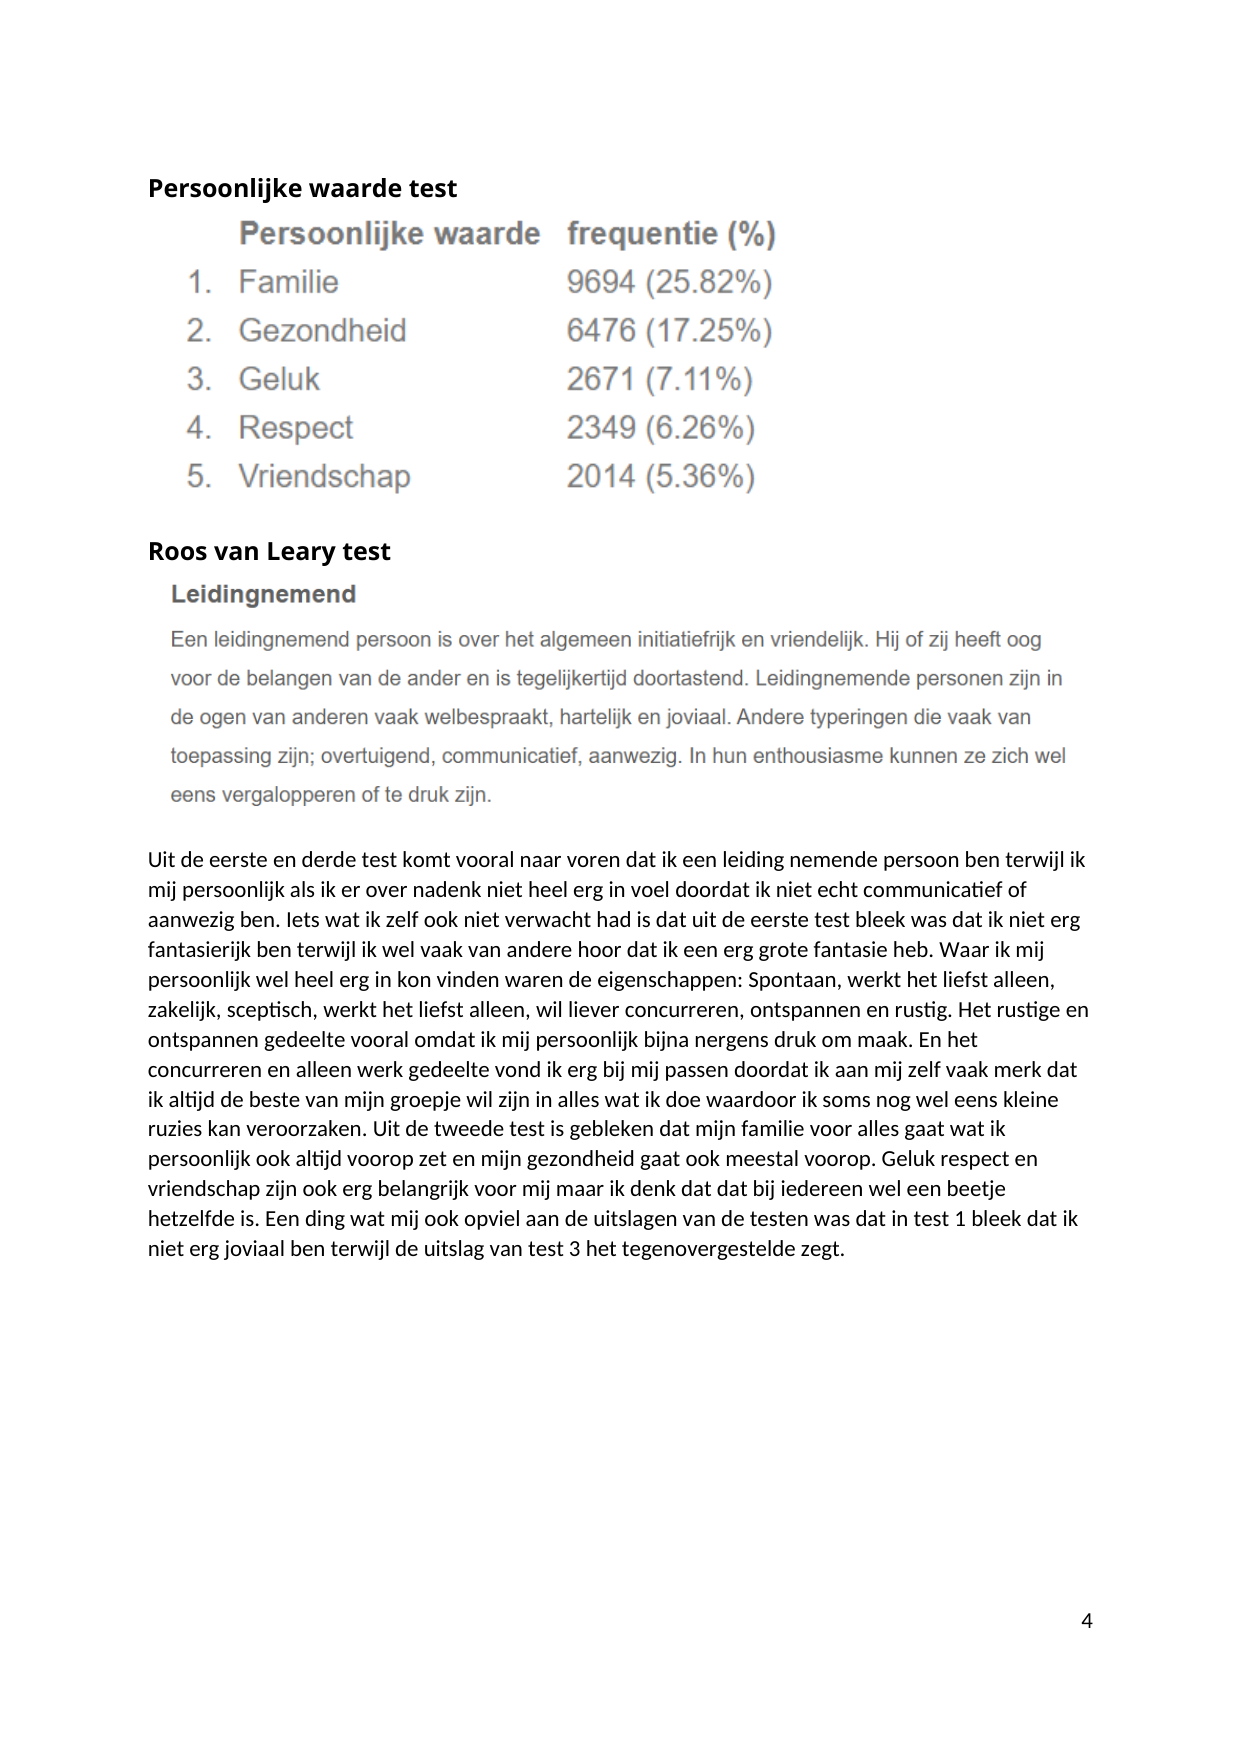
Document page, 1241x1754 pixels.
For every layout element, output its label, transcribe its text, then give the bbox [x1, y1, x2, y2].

subtitle Persoonlijke waarde test [148, 171, 1093, 205]
subtitle Roos van Leary test [148, 533, 1093, 567]
text Uit de eerste en derde test komt vooral naar voren dat ik een leiding nemende persoon ben terwijl ik mij persoonlijk als ik er over nadenk niet heel erg in voel doordat ik niet echt communicatief of aanwezig ben. Iets wat ik zelf ook niet verwacht had is dat uit de eerste test bleek was dat ik niet erg fantasierijk ben terwijl ik wel vaak van andere hoor dat ik een erg grote fantasie heb. Waar ik mij persoonlijk wel heel erg in kon vinden waren de eigenschappen: Spontaan, werkt het liefst alleen, zakelijk, sceptisch, werkt het liefst alleen, wil liever concurreren, ontspannen en rustig. Het rustige en ontspannen gedeelte vooral omdat ik mij persoonlijk bijna nergens druk om maak. En het concurreren en alleen werk gedeelte vond ik erg bij mij passen doordat ik aan mij zelf vaak merk dat ik altijd de beste van mijn groepje wil zijn in alles wat ik doe waardoor ik soms nog wel eens kleine ruzies kan veroorzaken. Uit de tweede test is gebleken dat mijn familie voor alles gaat wat ik persoonlijk ook altijd voorop zet en mijn gezondheid gaat ook meestal voorop. Geluk respect en vriendschap zijn ook erg belangrijk voor mij maar ik denk dat dat bij iedereen wel een beetje hetzelfde is. Een ding wat mij ook opviel aan de uitslagen van de testen was dat in test 1 bleek dat ik niet erg joviaal ben terwijl de uitslag van test 3 het tegenovergestelde zegt. [148, 846, 1093, 1262]
